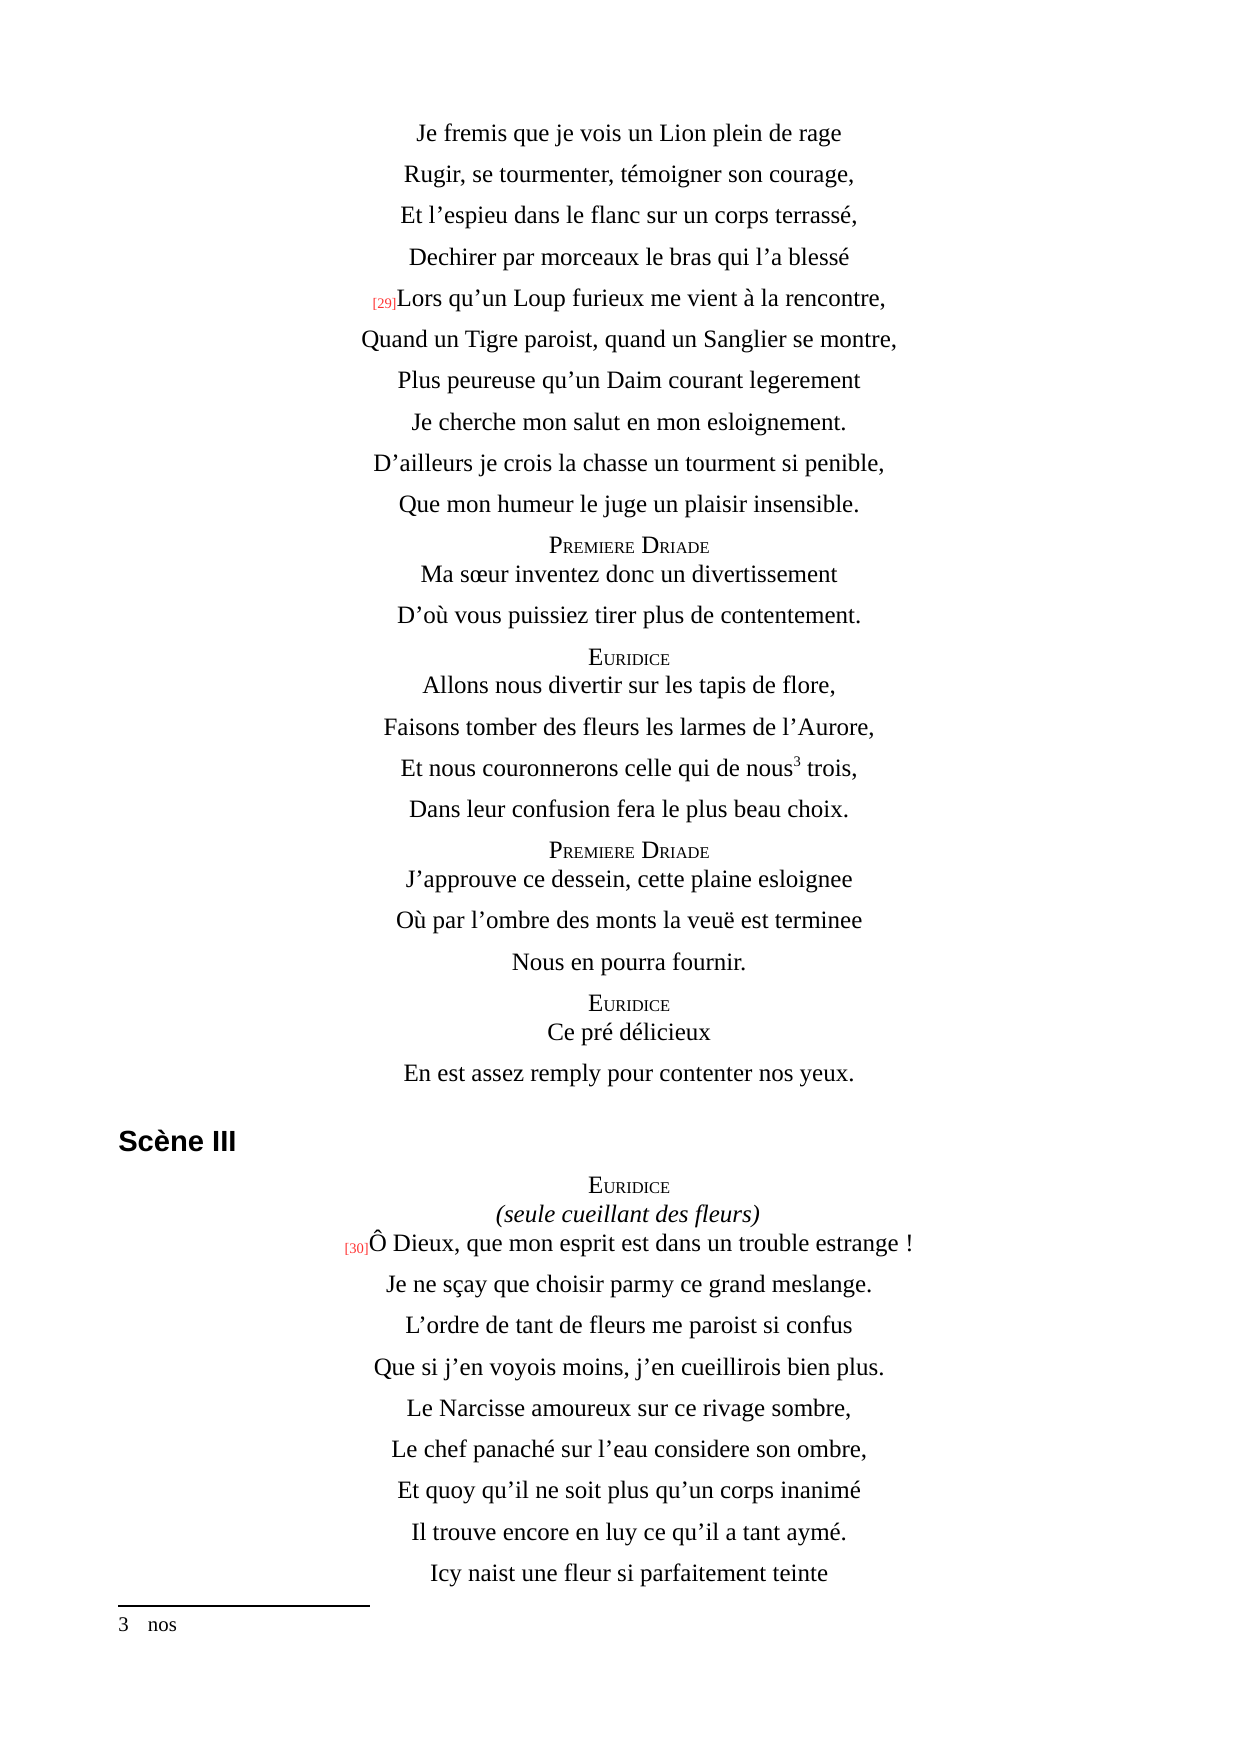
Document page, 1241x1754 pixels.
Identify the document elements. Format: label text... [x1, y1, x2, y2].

text (seule cueillant des fleurs) [118, 1199, 1122, 1228]
text Quand un Tigre paroist, quand un Sanglier se montre, [118, 324, 1122, 353]
text Euridice [118, 1170, 1122, 1199]
text Ma sœur inventez donc un divertissement [118, 559, 1122, 588]
text Et l’espieu dans le flanc sur un corps terrassé, [118, 201, 1122, 229]
text Et nous couronnerons celle qui de nous trois, [118, 753, 1122, 782]
text Plus peureuse qu’un Daim courant legerement [118, 366, 1122, 394]
text Ce pré délicieux [118, 1017, 1122, 1046]
text Allons nous divertir sur les tapis de flore, [118, 671, 1122, 699]
text Premiere Driade [118, 836, 1122, 864]
text Icy naist une fleur si parfaitement teinte [118, 1558, 1122, 1587]
text Le chef panaché sur l’eau considere son ombre, [118, 1434, 1122, 1463]
text Et quoy qu’il ne soit plus qu’un corps inanimé [118, 1475, 1122, 1504]
text Il trouve encore en luy ce qu’il a tant aymé. [118, 1517, 1122, 1545]
text Dechirer par morceaux le bras qui l’a blessé [118, 242, 1122, 271]
text Que mon humeur le juge un plaisir insensible. [118, 489, 1122, 518]
text Je fremis que je vois un Lion plein de rage [118, 118, 1122, 147]
text Euridice [118, 642, 1122, 671]
text Nous en pourra fournir. [118, 947, 1122, 976]
text [30]Ô Dieux, que mon esprit est dans un trouble estrange ! [118, 1228, 1122, 1257]
text Faisons tomber des fleurs les larmes de l’Aurore, [118, 712, 1122, 741]
text Rugir, se tourmenter, témoigner son courage, [118, 159, 1122, 188]
text Premiere Driade [118, 531, 1122, 559]
text En est assez remply pour contenter nos yeux. [118, 1058, 1122, 1087]
text Je cherche mon salut en mon esloignement. [118, 407, 1122, 436]
text [29]Lors qu’un Loup furieux me vient à la rencontre, [118, 283, 1122, 312]
text Que si j’en voyois moins, j’en cueillirois bien plus. [118, 1352, 1122, 1380]
text Le Narcisse amoureux sur ce rivage sombre, [118, 1393, 1122, 1422]
text Je ne sçay que choisir parmy ce grand meslange. [118, 1269, 1122, 1298]
text Euridice [118, 988, 1122, 1017]
text J’approuve ce dessein, cette plaine esloignee [118, 864, 1122, 893]
text Dans leur confusion fera le plus beau choix. [118, 794, 1122, 823]
text D’où vous puissiez tirer plus de contentement. [118, 601, 1122, 629]
text L’ordre de tant de fleurs me paroist si confus [118, 1310, 1122, 1339]
text Où par l’ombre des monts la veuë est terminee [118, 906, 1122, 934]
text nos [118, 1612, 1122, 1636]
text D’ailleurs je crois la chasse un tourment si penible, [118, 448, 1122, 477]
subtitle Scène III [118, 1124, 1122, 1158]
